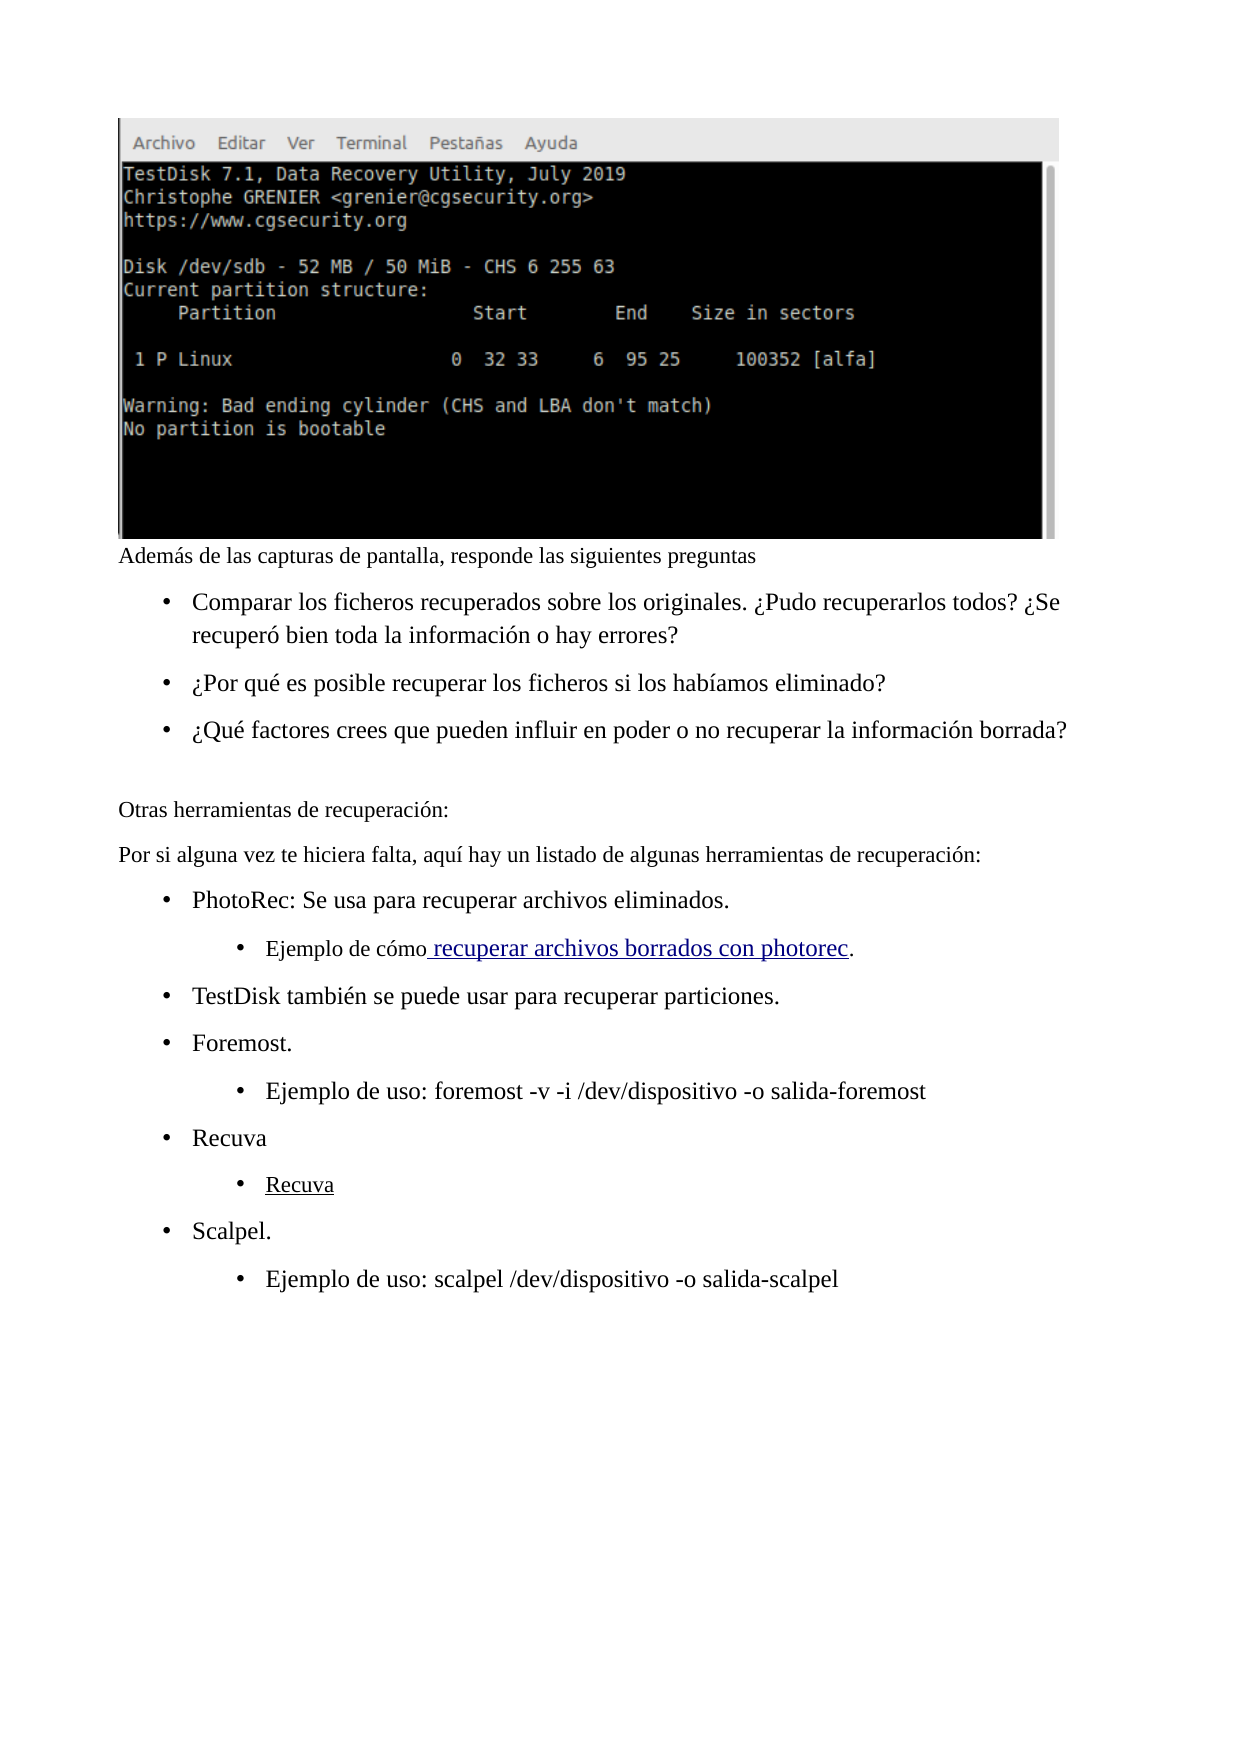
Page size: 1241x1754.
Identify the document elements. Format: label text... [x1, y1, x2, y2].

list Ejemplo de uso: scalpel /dev/dispositivo -o salida-scalpel [236, 1264, 1122, 1293]
list PhotoRec: Se usa para recuperar archivos eliminados. [162, 886, 1122, 914]
list ¿Por qué es posible recuperar los ficheros si los habíamos eliminado? [162, 668, 1122, 696]
list Comparar los ficheros recuperados sobre los originales. ¿Pudo recuperarlos todos? ¿Se recuperó bien toda la información o hay errores? [162, 587, 1122, 649]
list ¿Qué factores crees que pueden influir en poder o no recuperar la información borrada? [162, 715, 1122, 777]
list Foremost. [162, 1028, 1122, 1057]
list Recuva [236, 1171, 1122, 1198]
text Además de las capturas de pantalla, responde las siguientes preguntas [118, 118, 1122, 569]
list Scalpel. [162, 1216, 1122, 1245]
list Ejemplo de uso: foremost -v -i /dev/dispositivo -o salida-foremost [236, 1076, 1122, 1105]
text Otras herramientas de recuperación: [118, 796, 1122, 822]
picture [118, 118, 1059, 539]
list Ejemplo de cómo recuperar archivos borrados con photorec. [236, 933, 1122, 962]
text Por si alguna vez te hiciera falta, aquí hay un listado de algunas herramientas de recuperación: [118, 841, 1122, 867]
list Recuva [162, 1123, 1122, 1152]
list TestDisk también se puede usar para recuperar particiones. [162, 981, 1122, 1009]
